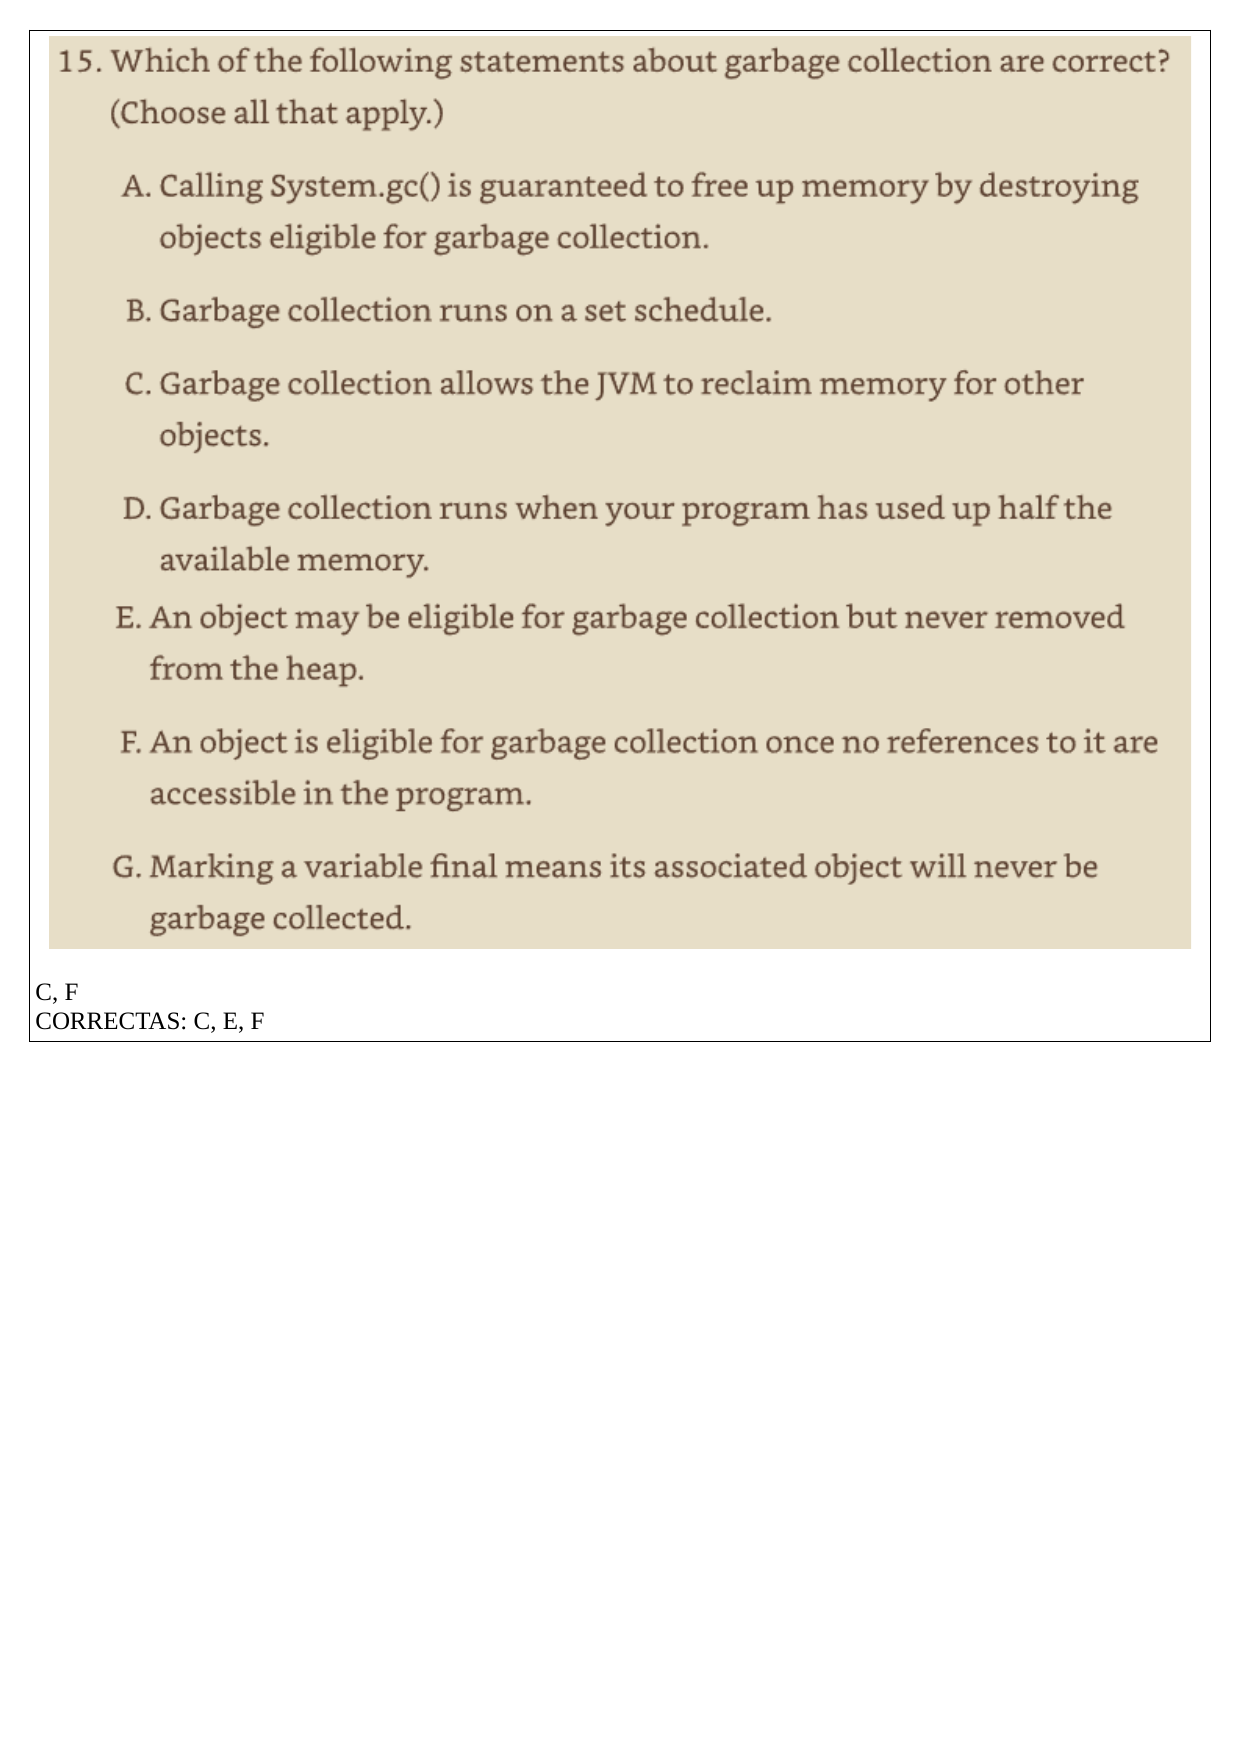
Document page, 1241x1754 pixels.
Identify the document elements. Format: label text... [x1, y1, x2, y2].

picture [49, 36, 1192, 949]
table_cell C, F CORRECTAS: C, E, F [30, 31, 1210, 1041]
